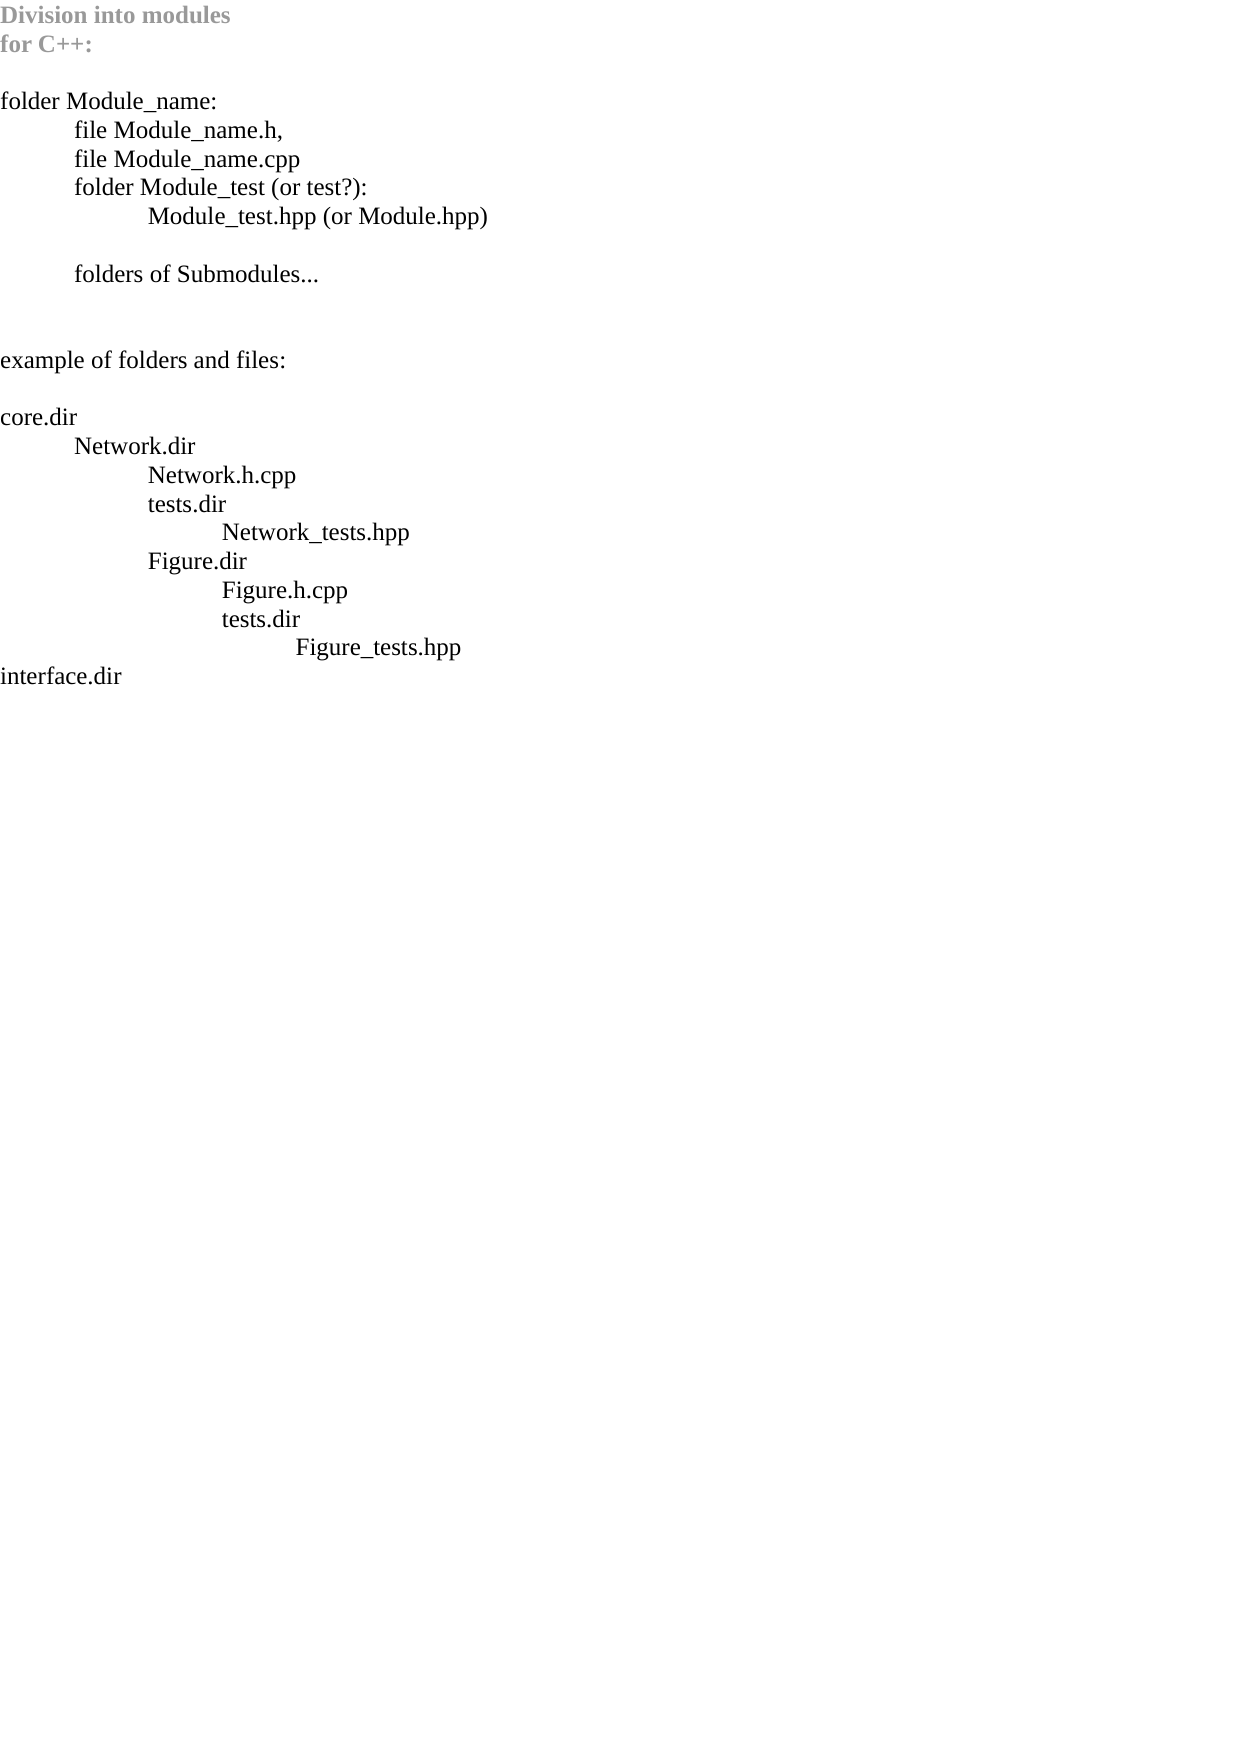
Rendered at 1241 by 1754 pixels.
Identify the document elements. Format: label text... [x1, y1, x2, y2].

text Figure_tests.hpp [0, 632, 1240, 661]
text Network.h.cpp [0, 460, 1240, 489]
text file Module_name.cpp [0, 144, 1240, 172]
text folder Module_name: [0, 86, 1240, 115]
text file Module_name.h, [0, 115, 1240, 144]
text example of folders and files: [0, 345, 1240, 374]
text interface.dir [0, 661, 1240, 690]
text Network_tests.hpp [0, 517, 1240, 546]
text tests.dir [0, 604, 1240, 632]
text Module_test.hpp (or Module.hpp) [0, 201, 1240, 230]
text Division into modules [0, 0, 1240, 29]
text folders of Submodules... [0, 259, 1240, 287]
text core.dir [0, 402, 1240, 431]
text tests.dir [0, 489, 1240, 517]
text Figure.dir [0, 546, 1240, 575]
text Network.dir [0, 431, 1240, 460]
text Figure.h.cpp [0, 575, 1240, 604]
text for C++: [0, 29, 1240, 57]
text folder Module_test (or test?): [0, 172, 1240, 201]
